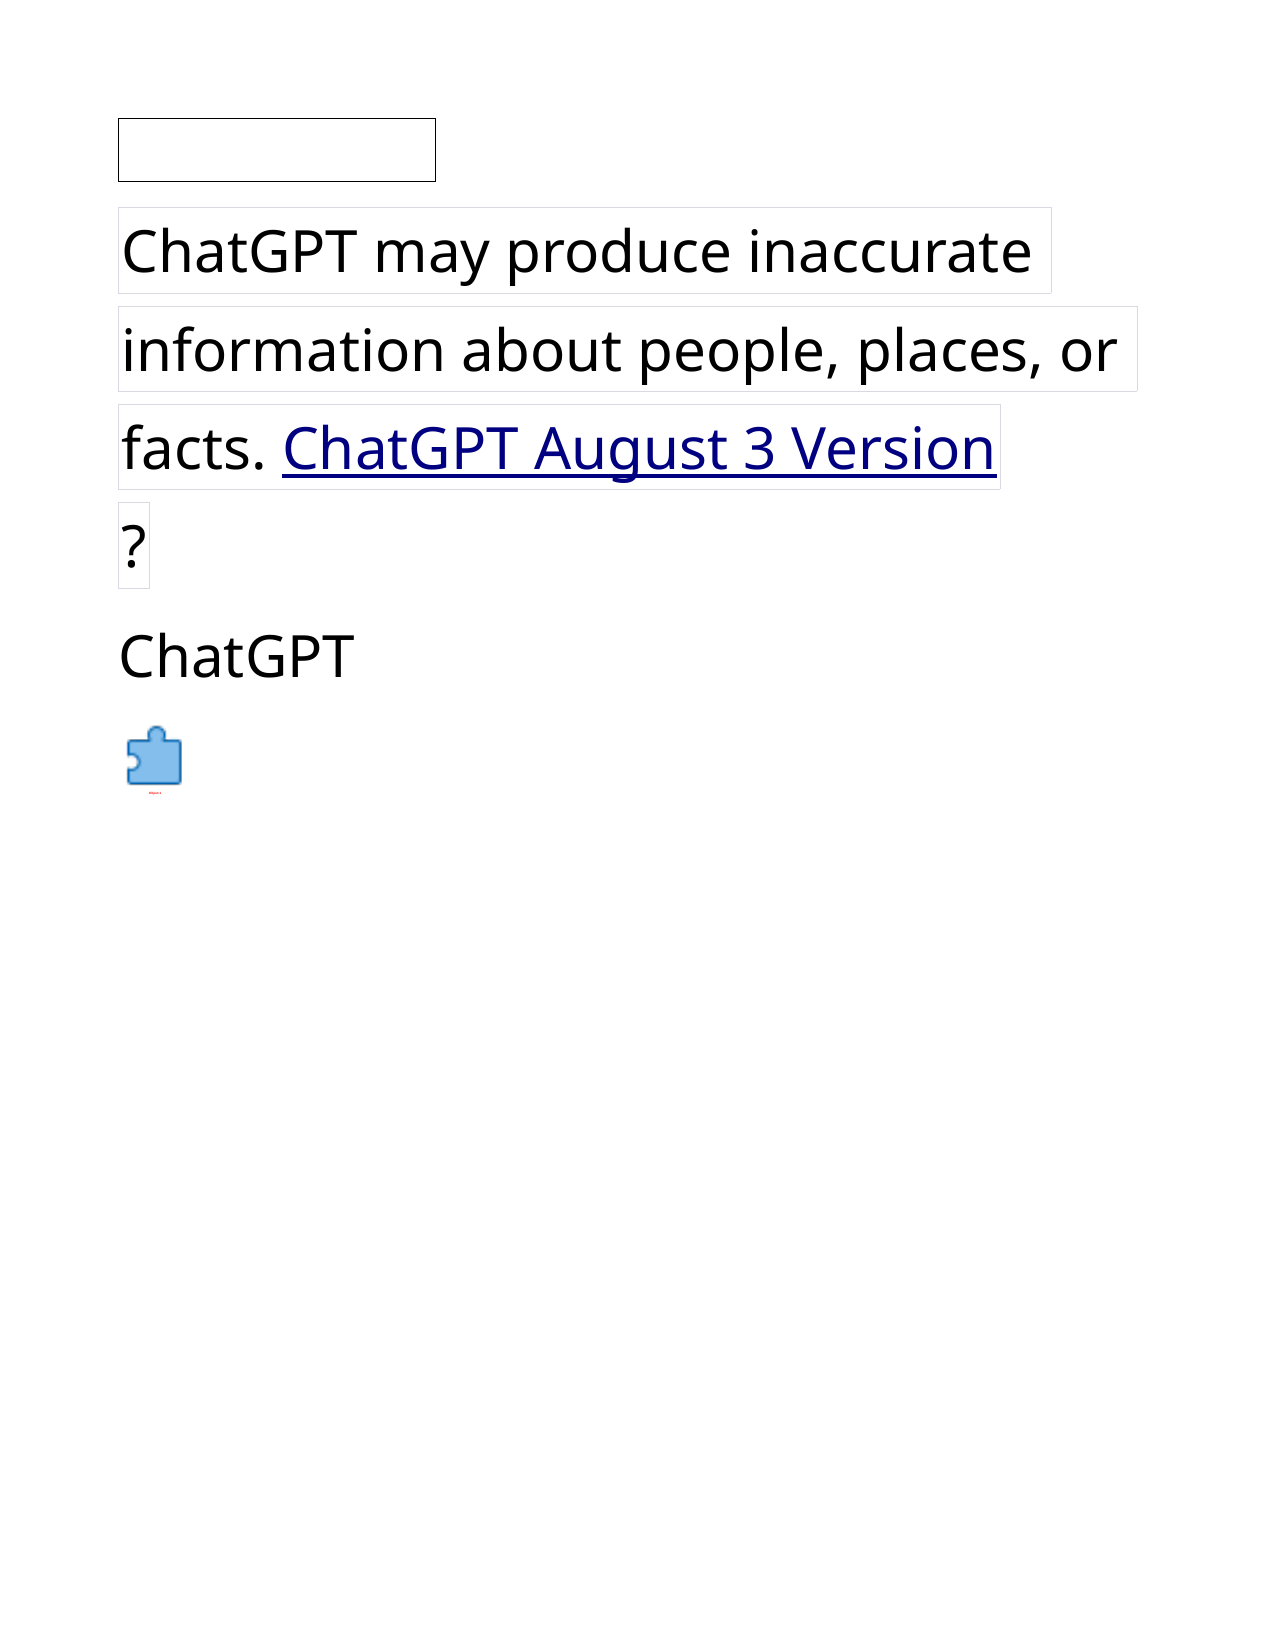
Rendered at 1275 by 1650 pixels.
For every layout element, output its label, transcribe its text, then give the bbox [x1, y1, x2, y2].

text ? [119, 503, 149, 588]
text [150, 502, 1157, 588]
text ChatGPT [118, 615, 1157, 694]
text ChatGPT may produce inaccurate information about people, places, or facts. ChatGPT August 3 Version [118, 207, 1157, 489]
